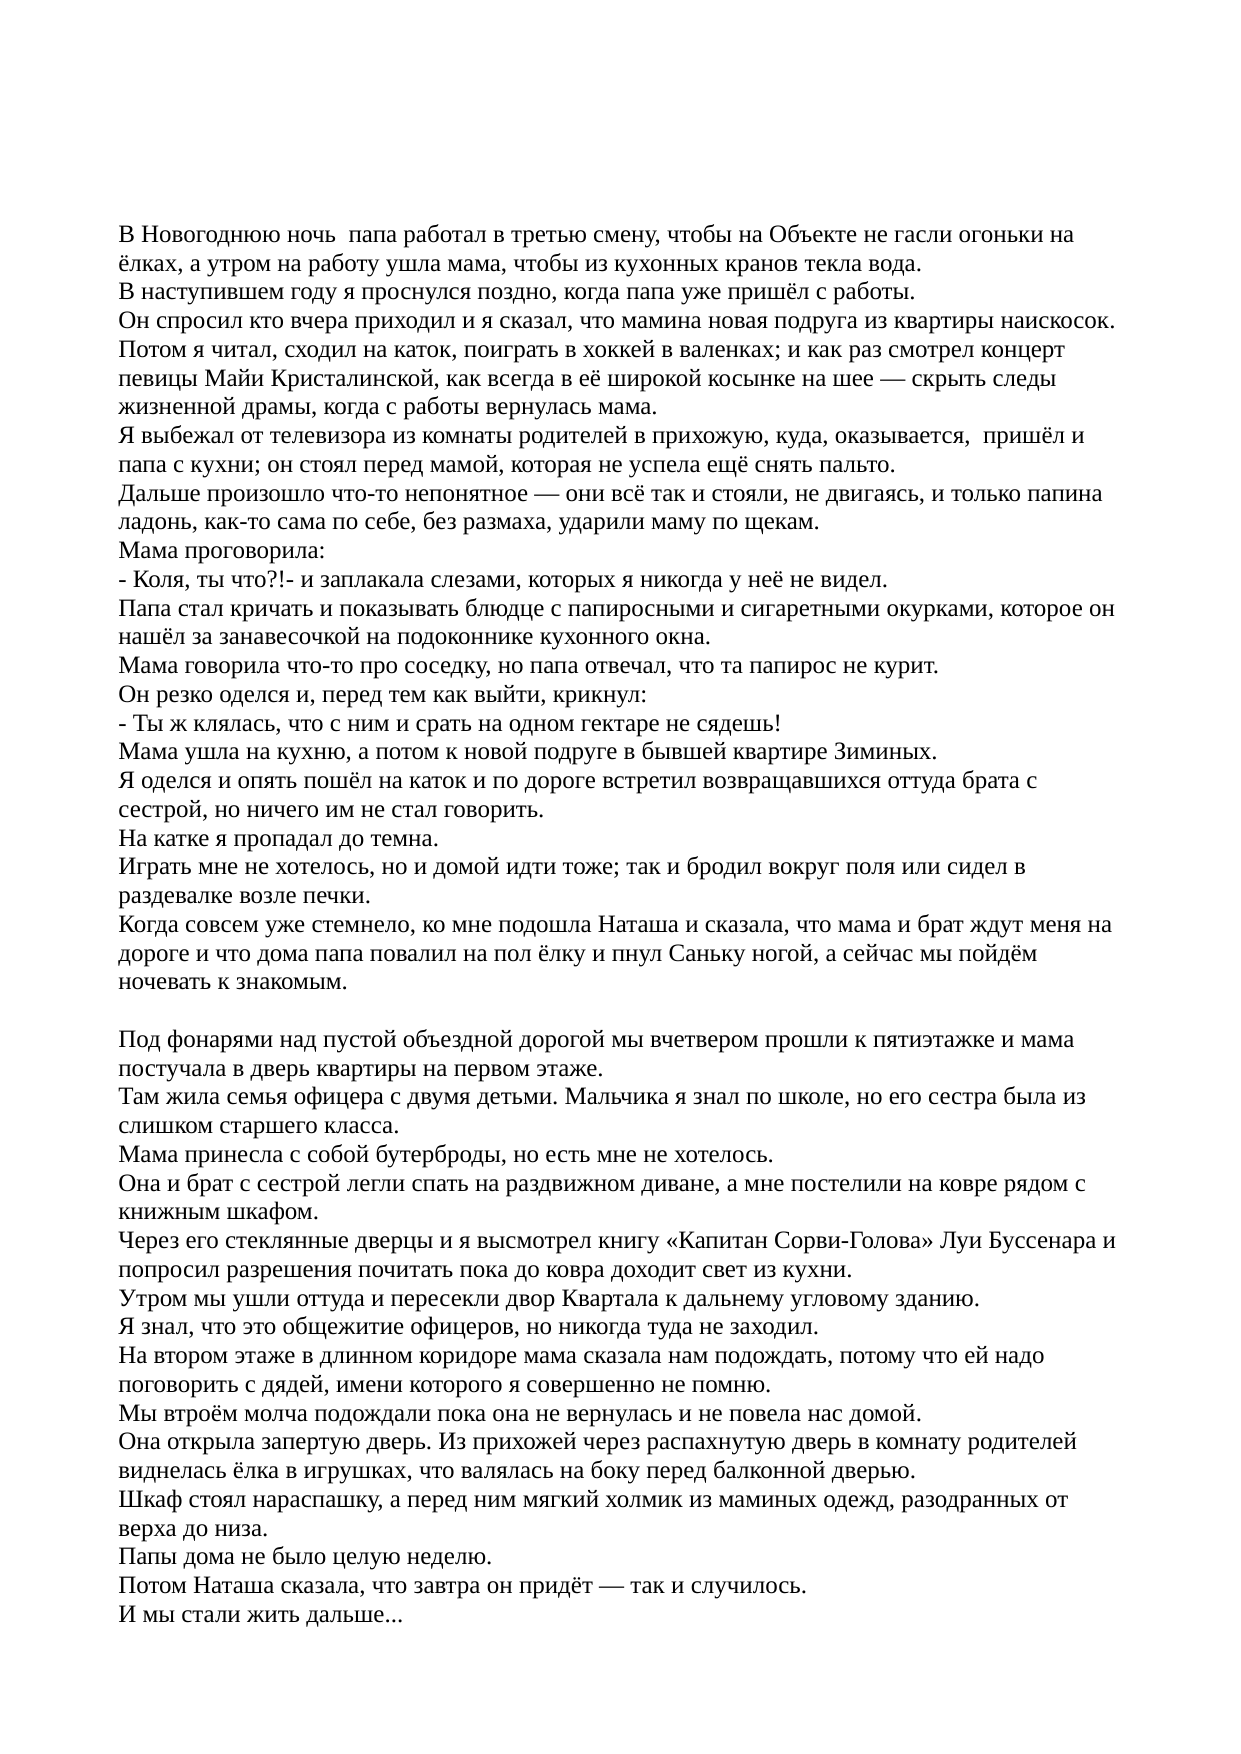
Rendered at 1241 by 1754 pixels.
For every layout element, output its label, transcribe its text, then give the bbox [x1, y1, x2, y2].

text Мама говорила что-то про соседку, но папа отвечал, что та папирос не курит. [118, 650, 1122, 679]
text Потом Наташа сказала, что завтра он придёт — так и случилось. [118, 1570, 1122, 1599]
text Мама проговорила: [118, 535, 1122, 564]
text Я знал, что это общежитие офицеров, но никогда туда не заходил. [118, 1311, 1122, 1340]
text Через его стеклянные дверцы и я высмотрел книгу «Капитан Сорви-Голова» Луи Буссенара и попросил разрешения почитать пока до ковра доходит свет из кухни. [118, 1225, 1122, 1283]
text Дальше произошло что-то непонятное — они всё так и стояли, не двигаясь, и только папина ладонь, как-то сама по себе, без размаха, ударили маму по щекам. [118, 478, 1122, 535]
text Играть мне не хотелось, но и домой идти тоже; так и бродил вокруг поля или сидел в раздевалке возле печки. [118, 851, 1122, 909]
text Мама ушла на кухню, а потом к новой подруге в бывшей квартире Зиминых. [118, 736, 1122, 765]
text В Новогоднюю ночь папа работал в третью смену, чтобы на Объекте не гасли огоньки на ёлках, а утром на работу ушла мама, чтобы из кухонных кранов текла вода. [118, 219, 1122, 276]
text Шкаф стоял нараспашку, а перед ним мягкий холмик из маминых одежд, разодранных от верха до низа. [118, 1484, 1122, 1541]
text Она и брат с сестрой легли спать на раздвижном диване, а мне постелили на ковре рядом с книжным шкафом. [118, 1168, 1122, 1225]
text Утром мы ушли оттуда и пересекли двор Квартала к дальнему угловому зданию. [118, 1283, 1122, 1311]
text Там жила семья офицера с двумя детьми. Мальчика я знал по школе, но его сестра была из слишком старшего класса. [118, 1081, 1122, 1139]
text Папа стал кричать и показывать блюдце с папиросными и сигаретными окурками, которое он нашёл за занавесочкой на подоконнике кухонного окна. [118, 593, 1122, 650]
text Она открыла запертую дверь. Из прихожей через распахнутую дверь в комнату родителей виднелась ёлка в игрушках, что валялась на боку перед балконной дверью. [118, 1426, 1122, 1484]
text Когда совсем уже стемнело, ко мне подошла Наташа и сказала, что мама и брат ждут меня на дороге и что дома папа повалил на пол ёлку и пнул Саньку ногой, а сейчас мы пойдём ночевать к знакомым. [118, 909, 1122, 995]
text Он резко оделся и, перед тем как выйти, крикнул: [118, 679, 1122, 708]
text И мы стали жить дальше... [118, 1599, 1122, 1628]
text В наступившем году я проснулся поздно, когда папа уже пришёл с работы. [118, 276, 1122, 305]
text Я выбежал от телевизора из комнаты родителей в прихожую, куда, оказывается, пришёл и папа с кухни; он стоял перед мамой, которая не успела ещё снять пальто. [118, 420, 1122, 478]
text - Коля, ты что?!- и заплакала слезами, которых я никогда у неё не видел. [118, 564, 1122, 593]
text - Ты ж клялась, что с ним и срать на одном гектаре не сядешь! [118, 708, 1122, 736]
text Мама принесла с собой бутерброды, но есть мне не хотелось. [118, 1139, 1122, 1168]
text Под фонарями над пустой объездной дорогой мы вчетвером прошли к пятиэтажке и мама постучала в дверь квартиры на первом этаже. [118, 1024, 1122, 1081]
text Папы дома не было целую неделю. [118, 1541, 1122, 1570]
text Он спросил кто вчера приходил и я сказал, что мамина новая подруга из квартиры наискосок. [118, 305, 1122, 334]
text На втором этаже в длинном коридоре мама сказала нам подождать, потому что ей надо поговорить с дядей, имени которого я совершенно не помню. [118, 1340, 1122, 1398]
text Мы втроём молча подождали пока она не вернулась и не повела нас домой. [118, 1398, 1122, 1426]
text Потом я читал, сходил на каток, поиграть в хоккей в валенках; и как раз смотрел концерт певицы Майи Кристалинской, как всегда в её широкой косынке на шее — скрыть следы жизненной драмы, когда с работы вернулась мама. [118, 334, 1122, 420]
text На катке я пропадал до темна. [118, 823, 1122, 851]
text Я оделся и опять пошёл на каток и по дороге встретил возвращавшихся оттуда брата с сестрой, но ничего им не стал говорить. [118, 765, 1122, 823]
